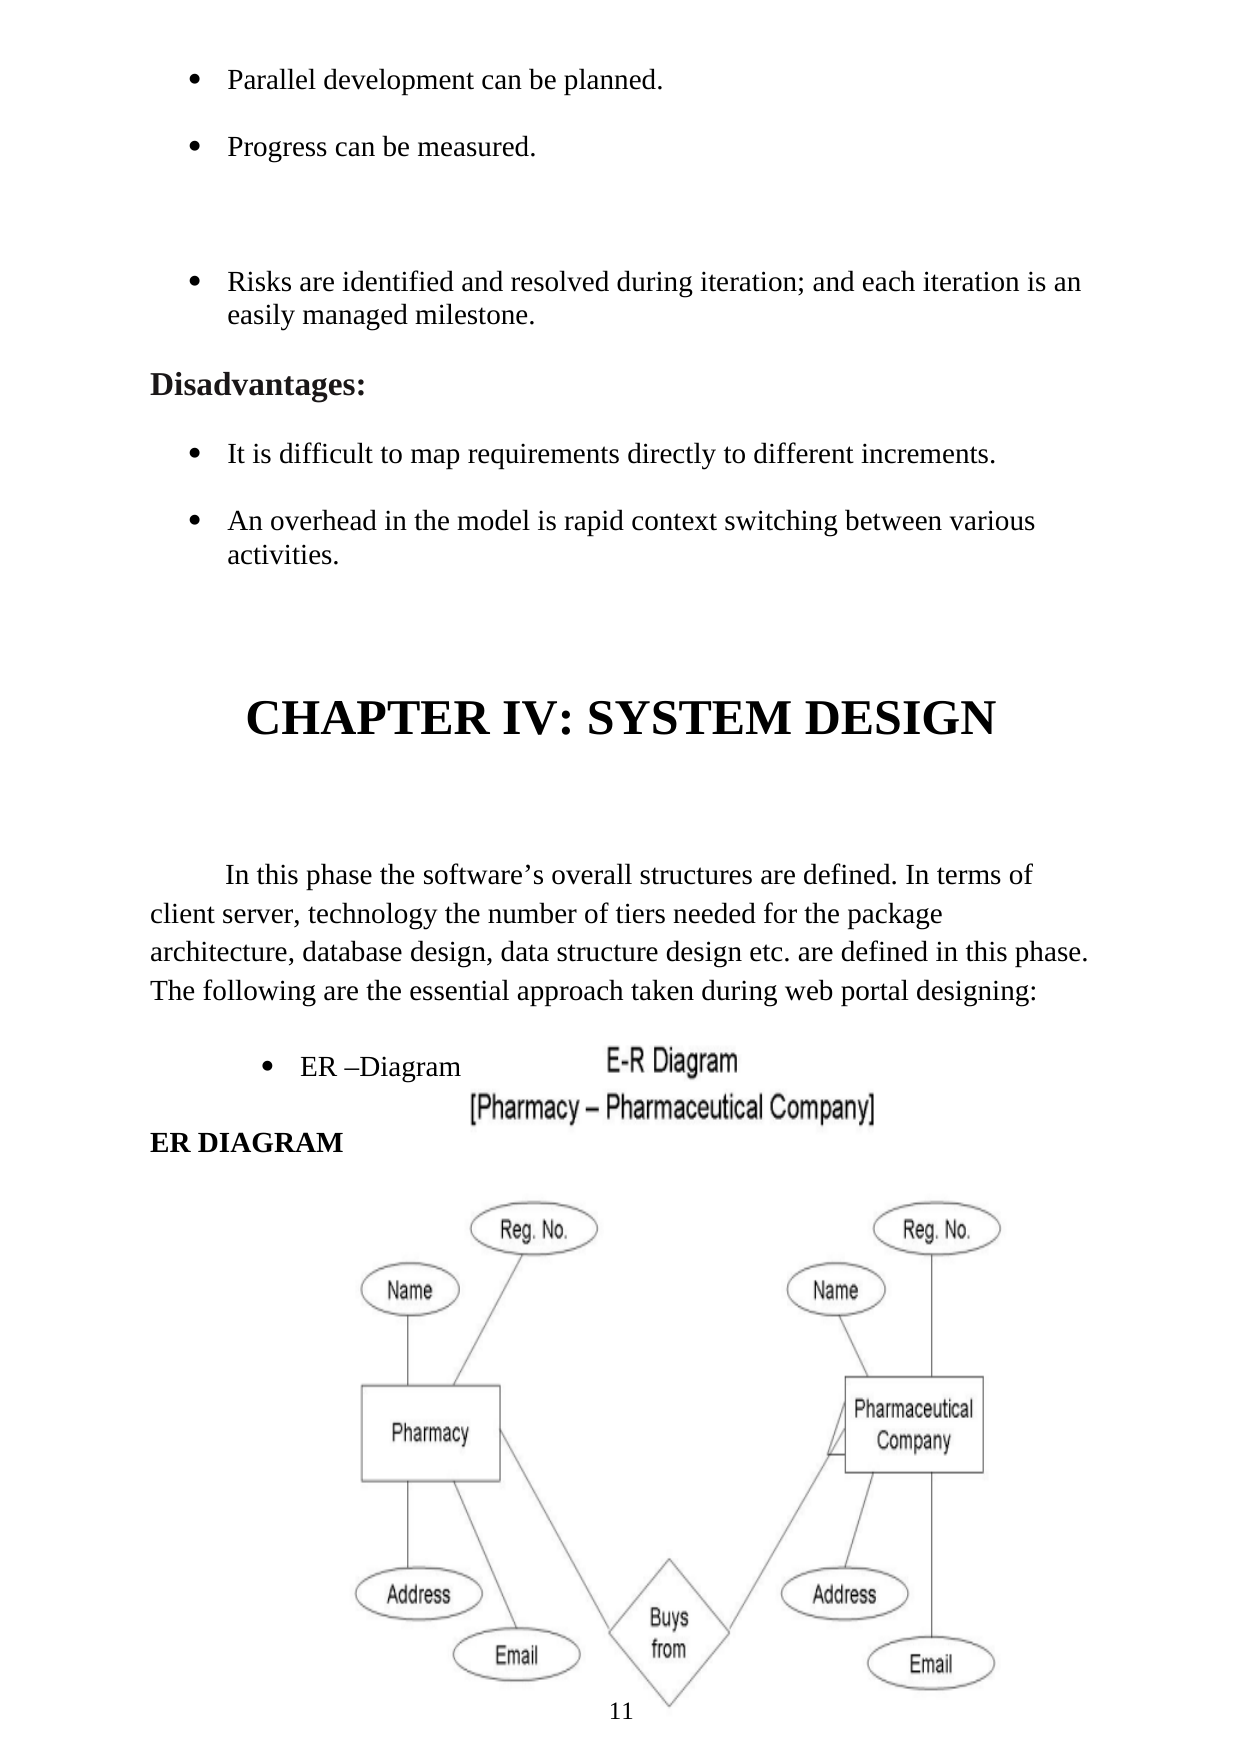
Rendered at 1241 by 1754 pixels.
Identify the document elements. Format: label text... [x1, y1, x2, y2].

picture [304, 1000, 313, 1005]
picture [845, 988, 851, 999]
subtitle CHAPTER IV: SYSTEM DESIGN [150, 688, 1092, 745]
list It is difficult to map requirements directly to different increments. [189, 436, 1092, 470]
picture [859, 988, 866, 999]
picture [534, 988, 540, 999]
picture [269, 988, 275, 995]
picture [549, 988, 555, 999]
list An overhead in the model is rapid context switching between various activities. [189, 503, 1092, 571]
text Disadvantages: [150, 364, 1092, 403]
picture [766, 1000, 775, 1005]
list Parallel development can be planned. [189, 62, 1092, 96]
list Risks are identified and resolved during iteration; and each iteration is an easily managed milestone. [189, 264, 1091, 331]
picture [247, 988, 254, 999]
picture [920, 988, 926, 999]
picture [1017, 1000, 1026, 1005]
picture [966, 1000, 975, 1005]
picture [720, 988, 726, 999]
picture [822, 988, 829, 999]
picture [216, 988, 223, 999]
picture [705, 988, 711, 999]
picture [796, 988, 802, 995]
text In this phase the software’s overall structures are defined. In terms of client server, technology the number of tiers needed for the package architecture, database design, data structure design etc. are defined in this phase. The following are the essential approach taken during web portal designing: [150, 857, 1092, 1007]
list Progress can be measured. [189, 129, 1092, 163]
picture [213, 988, 1123, 1754]
text ER DIAGRAM [150, 1125, 213, 1159]
picture [572, 988, 579, 999]
